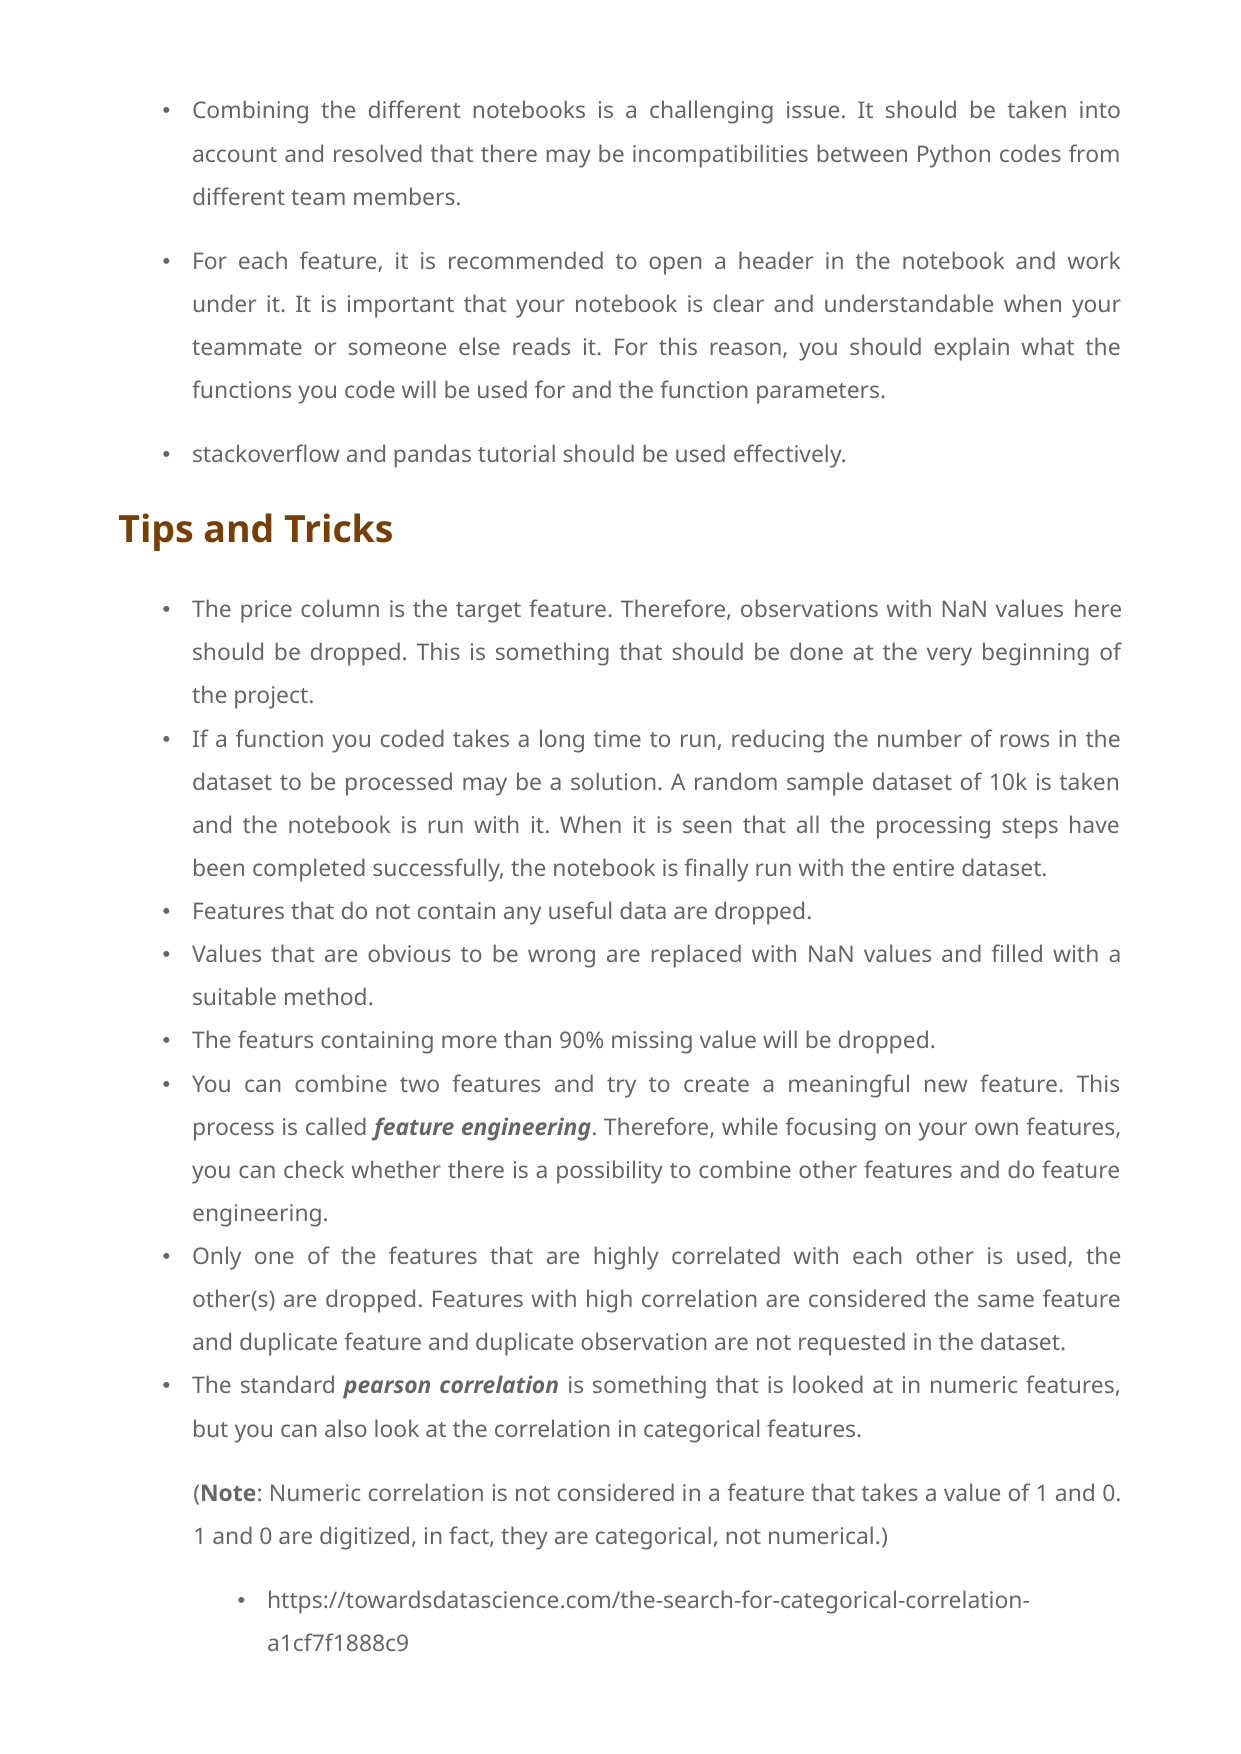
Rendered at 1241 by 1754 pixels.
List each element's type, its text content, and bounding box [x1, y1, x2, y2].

list Features that do not contain any useful data are dropped. [162, 895, 1122, 926]
list The standard pearson correlation is something that is looked at in numeric features, but you can also look at the correlation in categorical features. [162, 1369, 1122, 1444]
list For each feature, it is recommended to open a header in the notebook and work under it. It is important that your notebook is clear and understandable when your teammate or someone else reads it. For this reason, you should explain what the functions you code will be used for and the function parameters. [162, 245, 1122, 405]
list If a function you coded takes a long time to run, reducing the number of rows in the dataset to be processed may be a solution. A random sample dataset of 10k is taken and the notebook is run with it. When it is seen that all the processing steps have been completed successfully, the notebook is finally run with the entire dataset. [162, 723, 1122, 883]
subtitle Tips and Tricks [118, 502, 1122, 553]
text (Note: Numeric correlation is not considered in a feature that takes a value of 1 and 0. 1 and 0 are digitized, in fact, they are categorical, not numerical.) [193, 1477, 1122, 1551]
list The price column is the target feature. Therefore, observations with NaN values ​​here should be dropped. This is something that should be done at the very beginning of the project. [162, 593, 1122, 711]
list Combining the different notebooks is a challenging issue. It should be taken into account and resolved that there may be incompatibilities between Python codes from different team members. [162, 94, 1122, 212]
list https://towardsdatascience.com/the-search-for-categorical-correlation-a1cf7f1888c9 [237, 1584, 1122, 1658]
list stackoverflow and pandas tutorial should be used effectively. [162, 438, 1122, 469]
list The featurs containing more than 90% missing value will be dropped. [162, 1024, 1122, 1056]
list You can combine two features and try to create a meaningful new feature. This process is called feature engineering. Therefore, while focusing on your own features, you can check whether there is a possibility to combine other features and do feature engineering. [162, 1068, 1122, 1228]
list Only one of the features that are highly correlated with each other is used, the other(s) are dropped. Features with high correlation are considered the same feature and duplicate feature and duplicate observation are not requested in the dataset. [162, 1240, 1122, 1358]
list Values that are obvious to be wrong are replaced with NaN values and filled with a suitable method. [162, 938, 1122, 1013]
